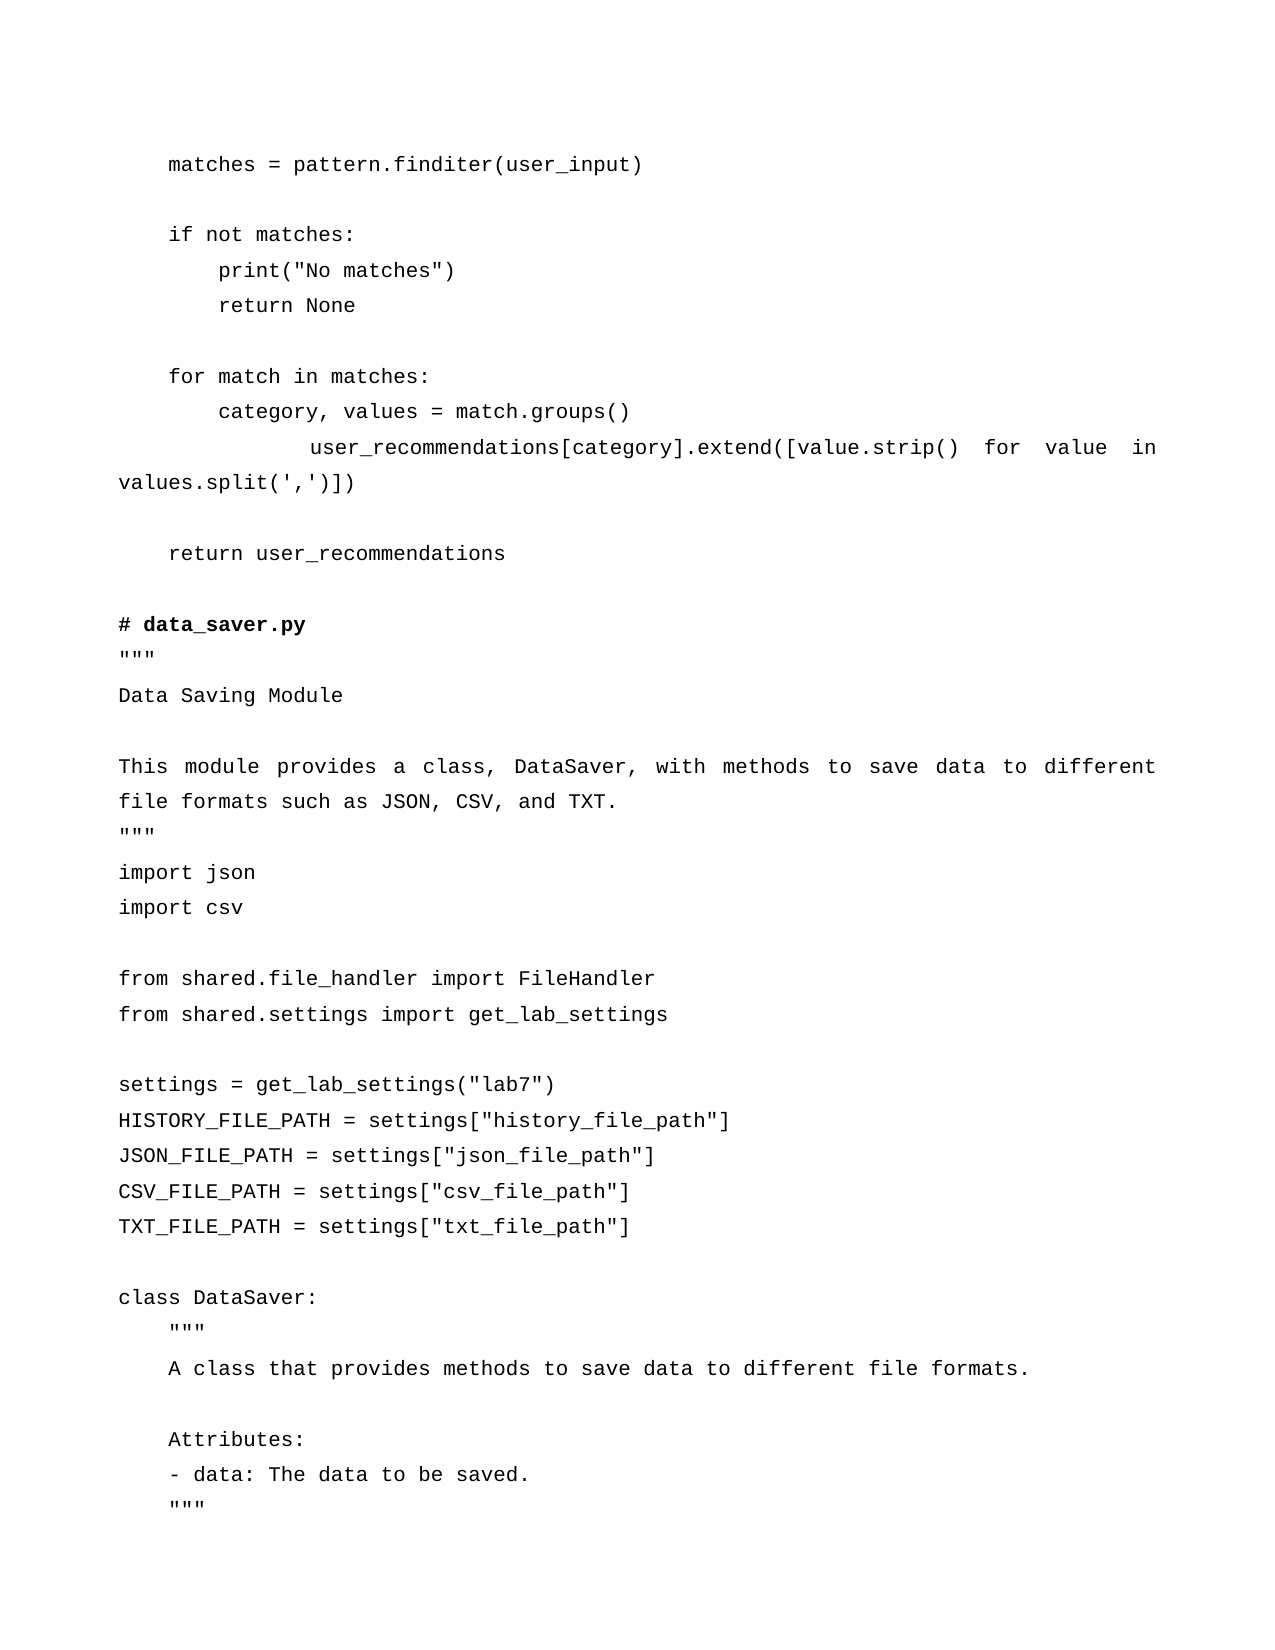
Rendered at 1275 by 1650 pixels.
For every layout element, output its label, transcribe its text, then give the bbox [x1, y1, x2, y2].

text settings = get_lab_settings("lab7") [118, 1074, 1157, 1098]
text """ [118, 1322, 1157, 1346]
text JSON_FILE_PATH = settings["json_file_path"] [118, 1145, 1157, 1169]
text print("No matches") [118, 260, 1157, 283]
text category, values = match.groups() [118, 401, 1157, 425]
text """ [118, 649, 1157, 673]
text class DataSaver: [118, 1287, 1157, 1311]
text import csv [118, 897, 1157, 921]
text Data Saving Module [118, 685, 1157, 708]
text TXT_FILE_PATH = settings["txt_file_path"] [118, 1216, 1157, 1240]
text if not matches: [118, 224, 1157, 248]
text CSV_FILE_PATH = settings["csv_file_path"] [118, 1181, 1157, 1204]
text This module provides a class, DataSaver, with methods to save data to different file formats such as JSON, CSV, and TXT. [118, 756, 1157, 815]
text A class that provides methods to save data to different file formats. [118, 1358, 1157, 1381]
text return user_recommendations [118, 543, 1157, 567]
text matches = pattern.finditer(user_input) [118, 153, 1157, 177]
text # data_saver.py [118, 614, 1157, 638]
text user_recommendations[category].extend([value.strip() for value in values.split(',')]) [118, 437, 1157, 496]
text """ [118, 826, 1157, 850]
text Attributes: [118, 1428, 1157, 1452]
text """ [118, 1499, 1157, 1523]
text import json [118, 862, 1157, 886]
text for match in matches: [118, 366, 1157, 390]
text from shared.settings import get_lab_settings [118, 1003, 1157, 1027]
text HISTORY_FILE_PATH = settings["history_file_path"] [118, 1110, 1157, 1133]
text return None [118, 295, 1157, 319]
text - data: The data to be saved. [118, 1464, 1157, 1488]
text from shared.file_handler import FileHandler [118, 968, 1157, 992]
